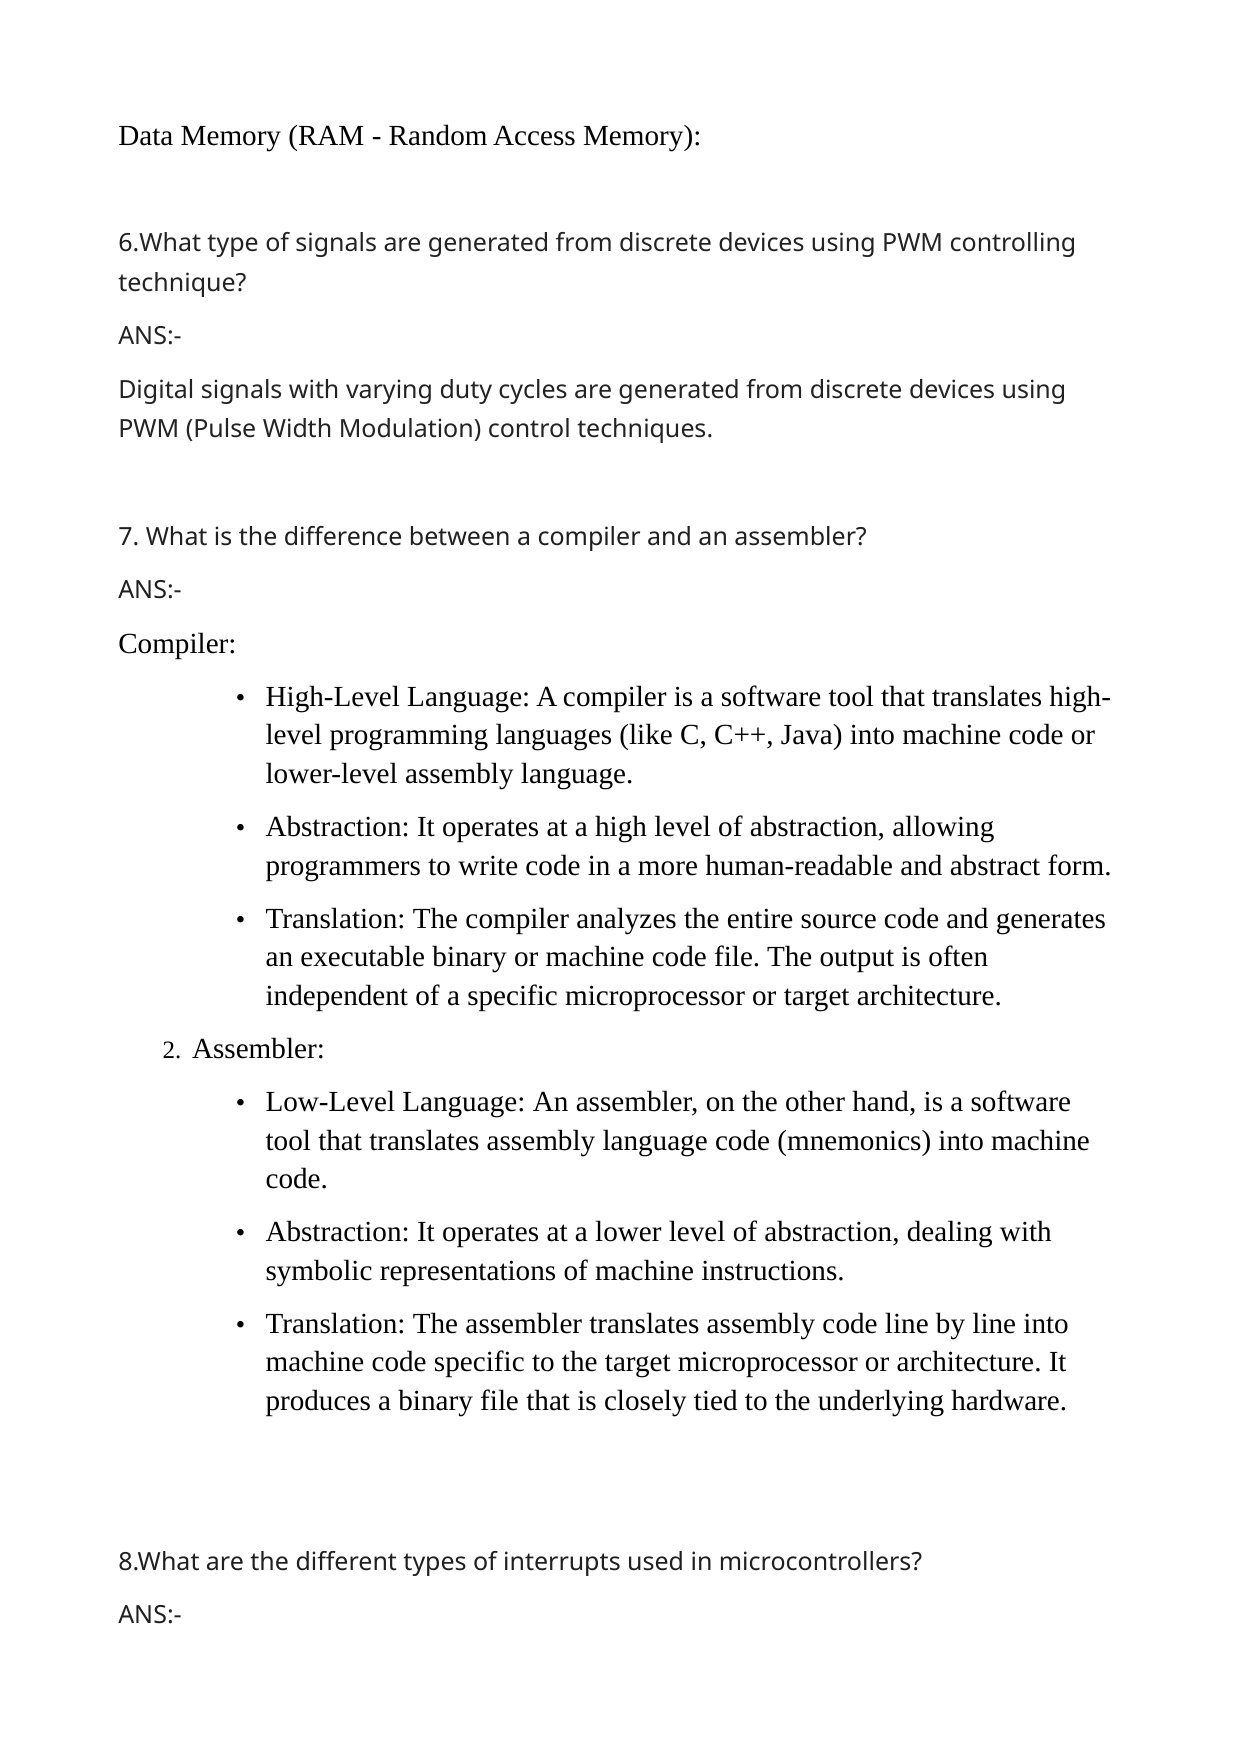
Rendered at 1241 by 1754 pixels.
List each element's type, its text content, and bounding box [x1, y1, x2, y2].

list Abstraction: It operates at a high level of abstraction, allowing programmers to write code in a more human-readable and abstract form. [236, 809, 1122, 881]
text 7. What is the difference between a compiler and an assembler? [118, 518, 1122, 552]
text Digital signals with varying duty cycles are generated from discrete devices using PWM (Pulse Width Modulation) control techniques. [118, 372, 1122, 445]
text ANS:- [118, 318, 1122, 352]
list Translation: The compiler analyzes the entire source code and generates an executable binary or machine code file. The output is often independent of a specific microprocessor or target architecture. [236, 901, 1122, 1011]
text Compiler: [118, 626, 1122, 659]
text ANS:- [118, 572, 1122, 606]
text 6.What type of signals are generated from discrete devices using PWM controlling technique? [118, 225, 1122, 298]
text ANS:- [118, 1597, 1122, 1631]
list High-Level Language: A compiler is a software tool that translates high-level programming languages (like C, C++, Java) into machine code or lower-level assembly language. [236, 679, 1122, 789]
list Low-Level Language: An assembler, on the other hand, is a software tool that translates assembly language code (mnemonics) into machine code. [236, 1084, 1122, 1195]
text 8.What are the different types of interrupts used in microcontrollers? [118, 1543, 1122, 1577]
list Assembler: [162, 1031, 1122, 1064]
list Abstraction: It operates at a lower level of abstraction, dealing with symbolic representations of machine instructions. [236, 1214, 1122, 1286]
list Translation: The assembler translates assembly code line by line into machine code specific to the target microprocessor or architecture. It produces a binary file that is closely tied to the underlying hardware. [236, 1306, 1122, 1417]
text Data Memory (RAM - Random Access Memory): [118, 118, 1122, 152]
